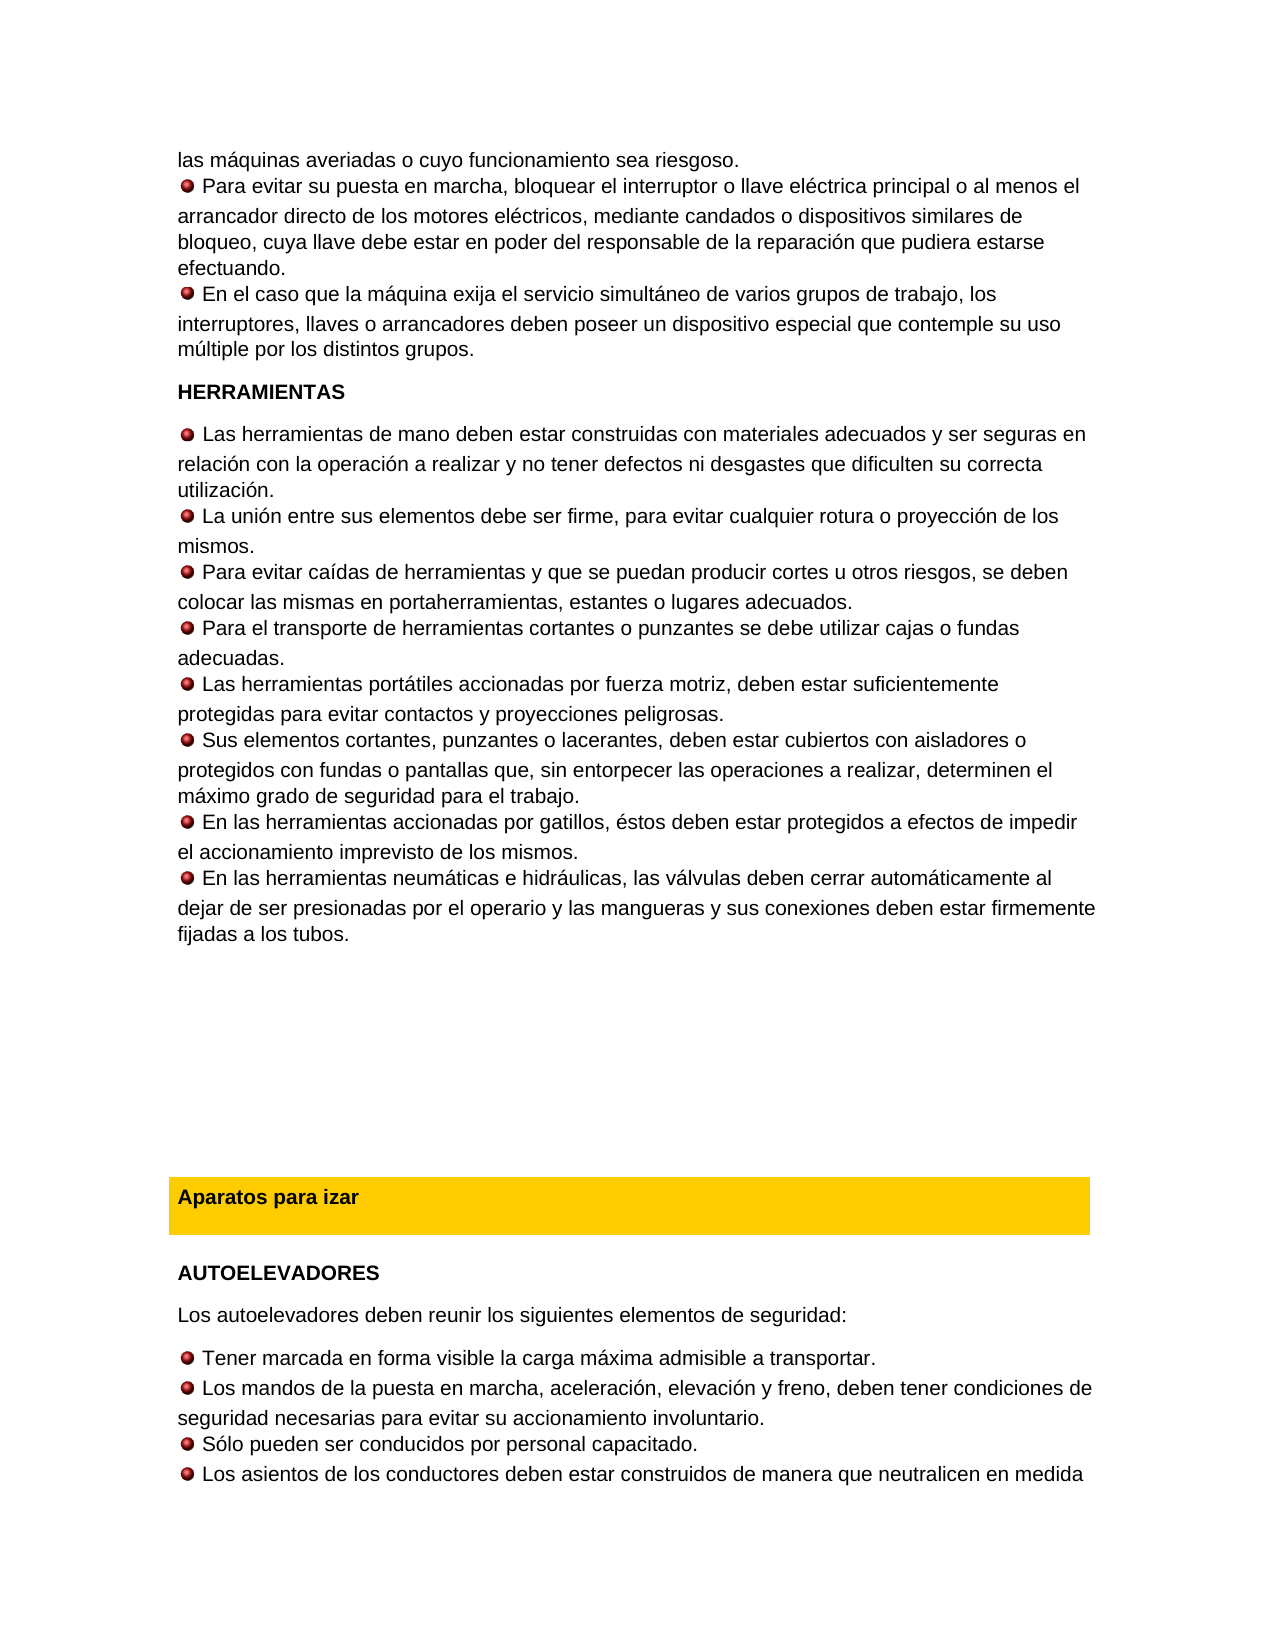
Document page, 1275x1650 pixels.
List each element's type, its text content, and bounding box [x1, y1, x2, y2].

picture [177, 677, 196, 692]
text AUTOELEVADORES [177, 1235, 1098, 1285]
text HERRAMIENTAS [177, 380, 1098, 404]
picture [177, 1467, 196, 1482]
picture [177, 287, 196, 301]
text las máquinas averiadas o cuyo funcionamiento sea riesgoso. Para evitar su puesta en marcha, bloquear el interruptor o llave eléctrica principal o al menos el arrancador directo de los motores eléctricos, mediante candados o dispositivos similares de bloqueo, cuya llave debe estar en poder del responsable de la reparación que pudiera estarse efectuando. En el caso que la máquina exija el servicio simultáneo de varios grupos de trabajo, los interruptores, llaves o arrancadores deben poseer un dispositivo especial que contemple su uso múltiple por los distintos grupos. [177, 148, 1098, 361]
picture [177, 871, 196, 886]
text Los autoelevadores deben reunir los siguientes elementos de seguridad: [177, 1303, 1098, 1327]
text Las herramientas de mano deben estar construidas con materiales adecuados y ser seguras en relación con la operación a realizar y no tener defectos ni desgastes que dificulten su correcta utilización. La unión entre sus elementos debe ser firme, para evitar cualquier rotura o proyección de los mismos. Para evitar caídas de herramientas y que se puedan producir cortes u otros riesgos, se deben colocar las mismas en portaherramientas, estantes o lugares adecuados. Para el transporte de herramientas cortantes o punzantes se debe utilizar cajas o fundas adecuadas. Las herramientas portátiles accionadas por fuerza motriz, deben estar suficientemente protegidas para evitar contactos y proyecciones peligrosas. Sus elementos cortantes, punzantes o lacerantes, deben estar cubiertos con aisladores o protegidos con fundas o pantallas que, sin entorpecer las operaciones a realizar, determinen el máximo grado de seguridad para el trabajo. En las herramientas accionadas por gatillos, éstos deben estar protegidos a efectos de impedir el accionamiento imprevisto de los mismos. En las herramientas neumáticas e hidráulicas, las válvulas deben cerrar automáticamente al dejar de ser presionadas por el operario y las mangueras y sus conexiones deben estar firmemente fijadas a los tubos. [177, 422, 1098, 946]
picture [177, 1437, 196, 1452]
picture [177, 428, 197, 442]
picture [177, 509, 196, 524]
picture [177, 179, 196, 194]
table_header Aparatos para izar [169, 1177, 1090, 1235]
picture [177, 733, 196, 748]
text Tener marcada en forma visible la carga máxima admisible a transportar. Los mandos de la puesta en marcha, aceleración, elevación y freno, deben tener condiciones de seguridad necesarias para evitar su accionamiento involuntario. Sólo pueden ser conducidos por personal capacitado. Los asientos de los conductores deben estar construidos de manera que neutralicen en medida [177, 1346, 1098, 1490]
picture [177, 621, 196, 636]
picture [177, 1381, 196, 1396]
picture [177, 1351, 196, 1366]
picture [177, 815, 196, 830]
picture [177, 565, 196, 580]
